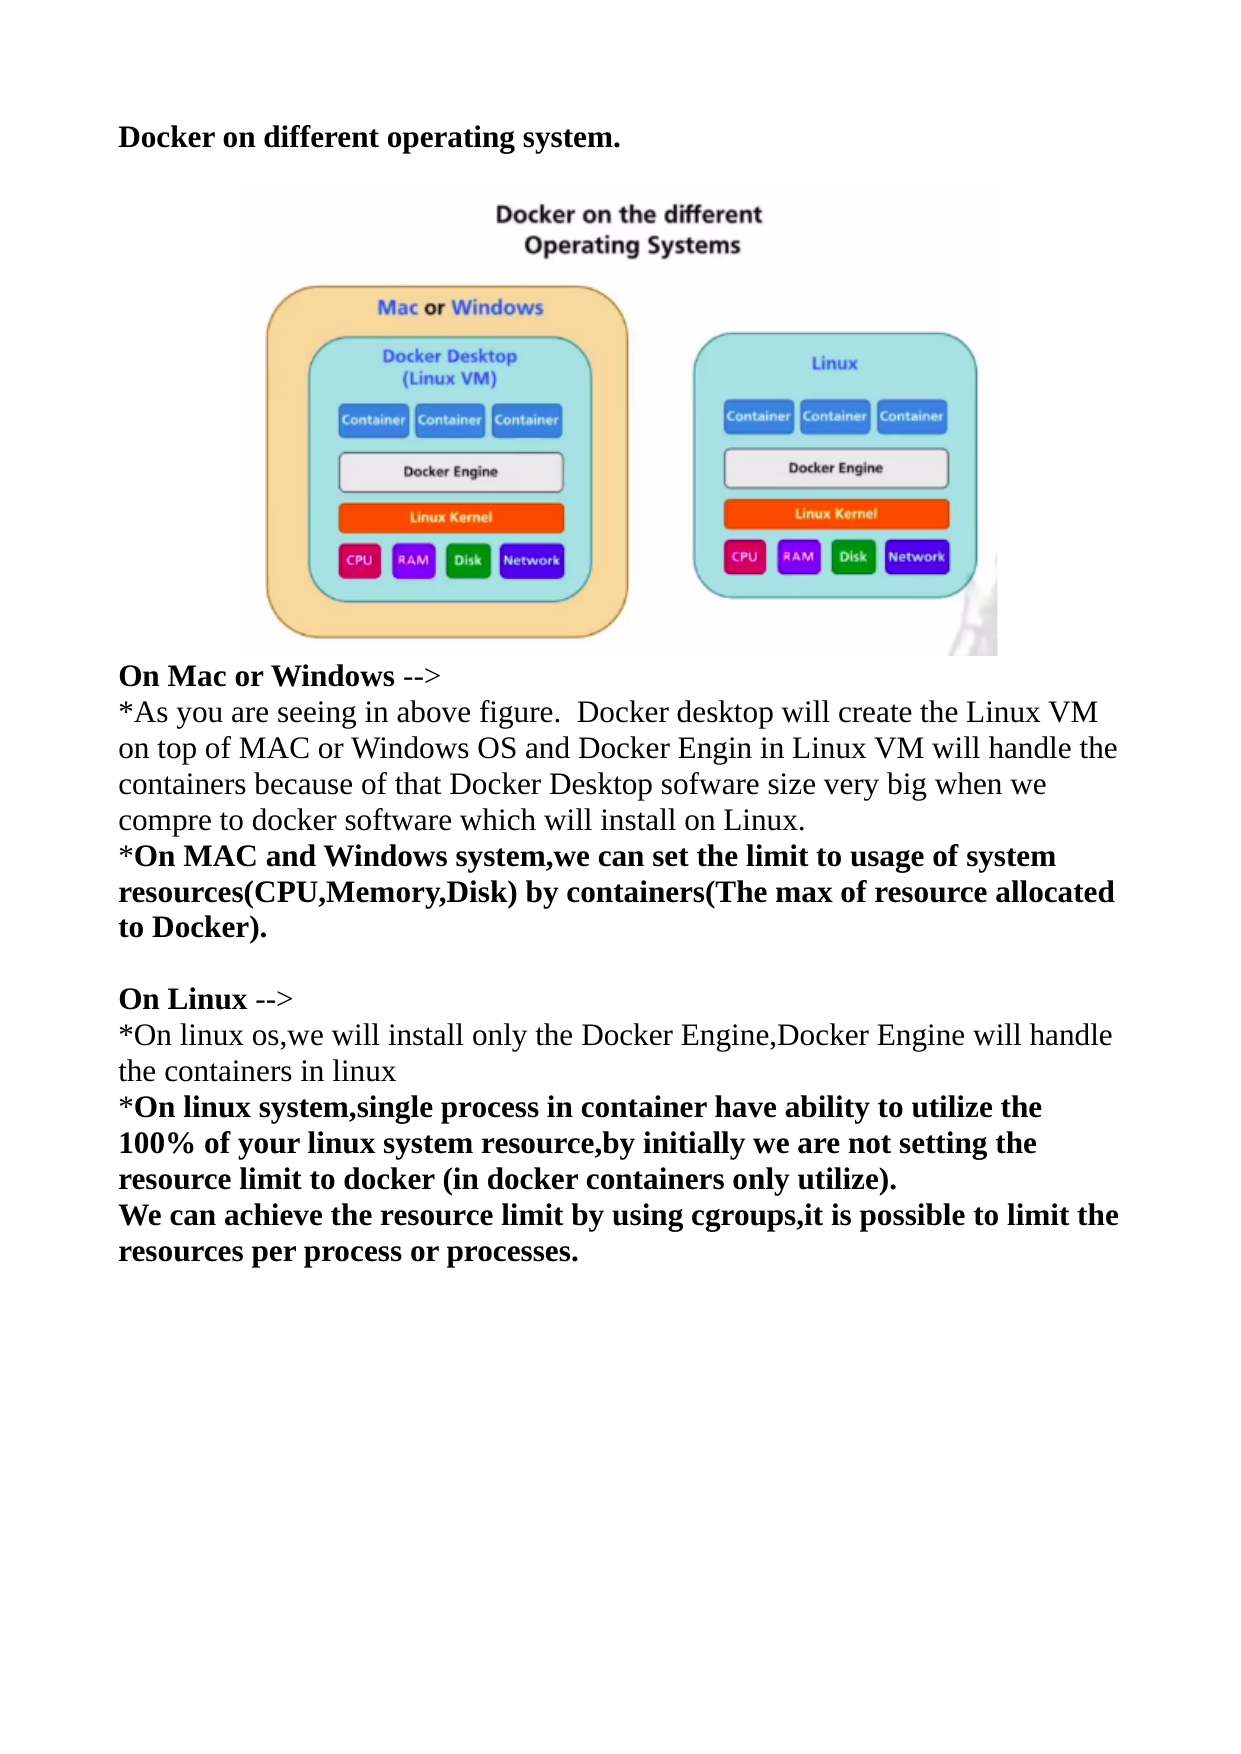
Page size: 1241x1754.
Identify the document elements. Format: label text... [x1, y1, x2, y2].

text On Mac or Windows --> [118, 657, 1122, 693]
text We can achieve the resource limit by using cgroups,it is possible to limit the resources per process or processes. [118, 1196, 1122, 1268]
text *On linux os,we will install only the Docker Engine,Docker Engine will handle the containers in linux [118, 1017, 1122, 1088]
text Docker on different operating system. [118, 118, 1122, 154]
text On Linux --> [118, 981, 1122, 1017]
picture [242, 190, 998, 656]
text *As you are seeing in above figure. Docker desktop will create the Linux VM on top of MAC or Windows OS and Docker Engin in Linux VM will handle the containers because of that Docker Desktop sofware size very big when we compre to docker software which will install on Linux. [118, 693, 1122, 837]
text *On linux system,single process in container have ability to utilize the 100% of your linux system resource,by initially we are not setting the resource limit to docker (in docker containers only utilize). [118, 1088, 1122, 1196]
text *On MAC and Windows system,we can set the limit to usage of system resources(CPU,Memory,Disk) by containers(The max of resource allocated to Docker). [118, 837, 1122, 945]
